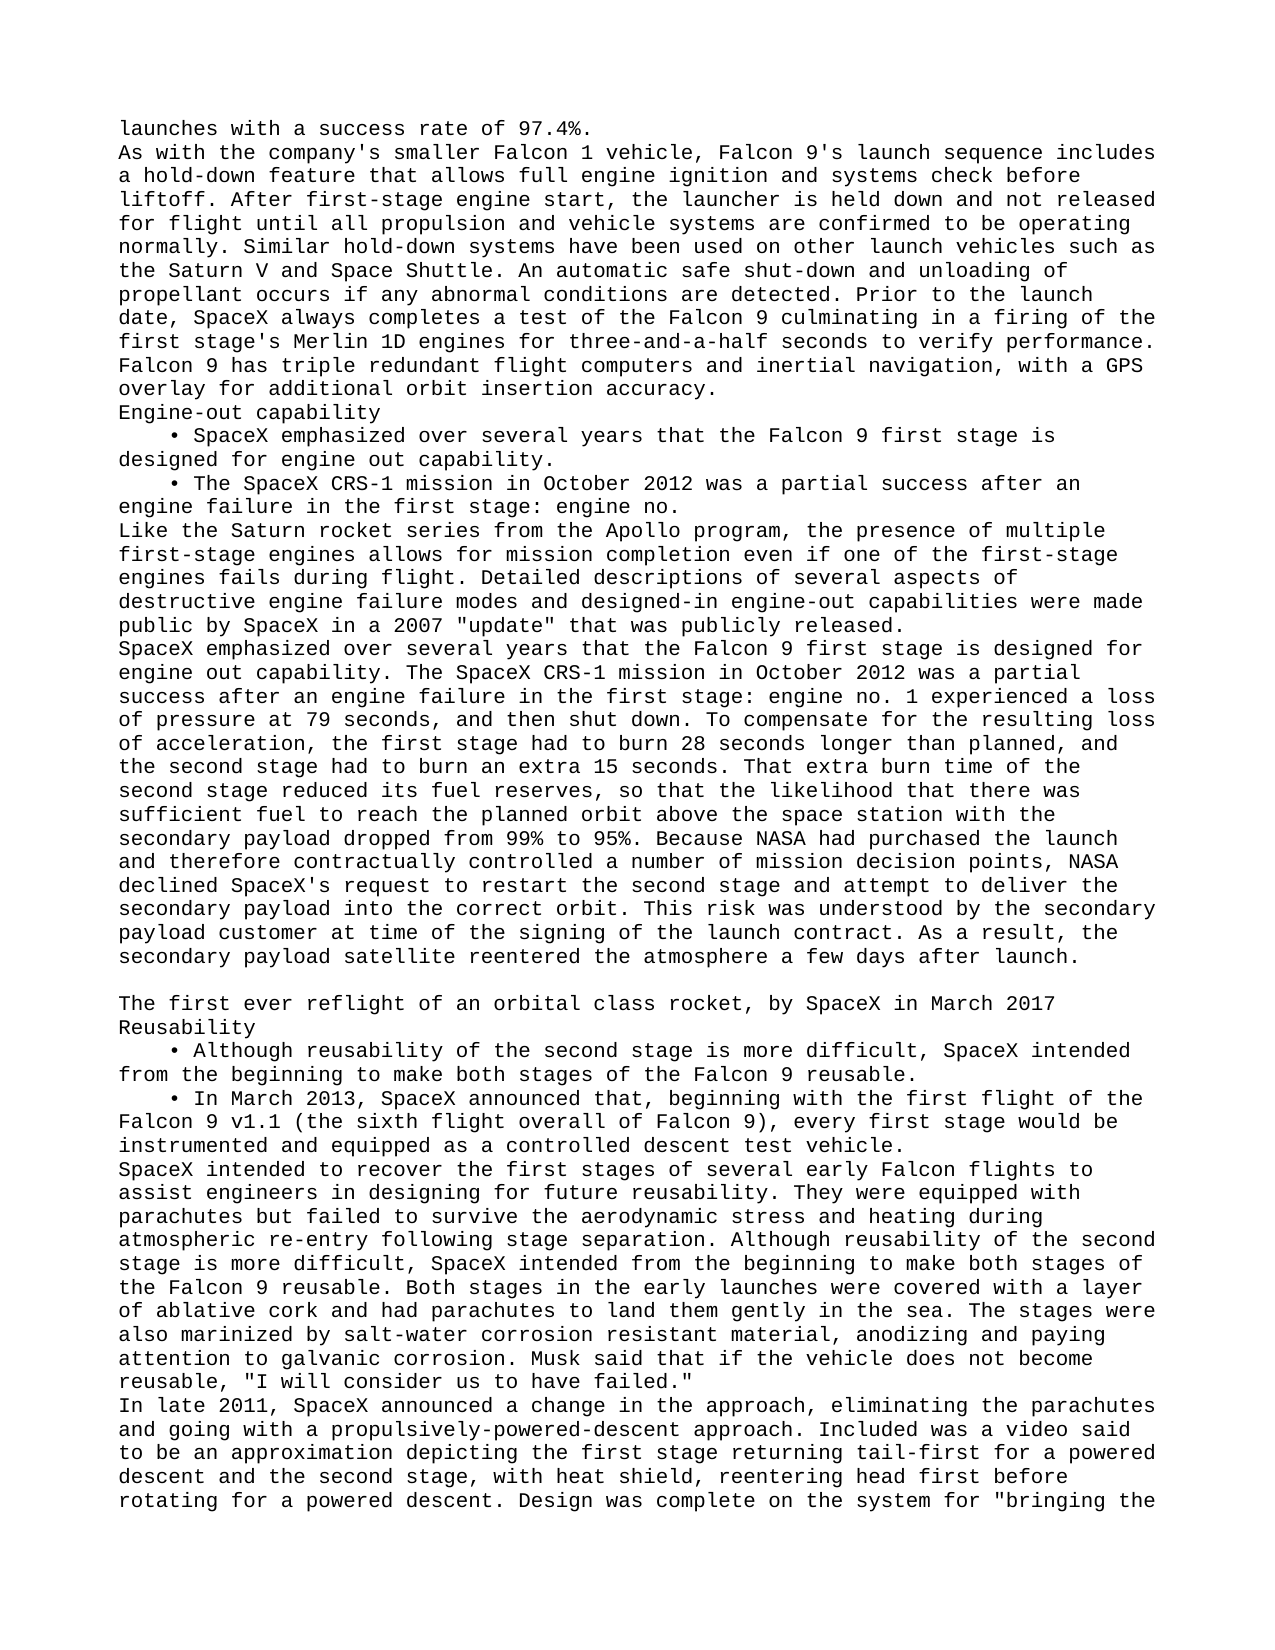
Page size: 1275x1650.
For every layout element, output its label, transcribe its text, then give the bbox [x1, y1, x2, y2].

text The first ever reflight of an orbital class rocket, by SpaceX in March 2017 [118, 993, 1157, 1017]
text Falcon 9 has triple redundant flight computers and inertial navigation, with a GPS overlay for additional orbit insertion accuracy. [118, 354, 1157, 402]
text SpaceX intended to recover the first stages of several early Falcon flights to assist engineers in designing for future reusability. They were equipped with parachutes but failed to survive the aerodynamic stress and heating during atmospheric re-entry following stage separation. Although reusability of the second stage is more difficult, SpaceX intended from the beginning to make both stages of the Falcon 9 reusable. Both stages in the early launches were covered with a layer of ablative cork and had parachutes to land them gently in the sea. The stages were also marinized by salt-water corrosion resistant material, anodizing and paying attention to galvanic corrosion. Musk said that if the vehicle does not become reusable, "I will consider us to have failed." [118, 1158, 1157, 1395]
text • Although reusability of the second stage is more difficult, SpaceX intended from the beginning to make both stages of the Falcon 9 reusable. [118, 1040, 1157, 1088]
text Reusability [118, 1017, 1157, 1040]
text • SpaceX emphasized over several years that the Falcon 9 first stage is designed for engine out capability. [118, 426, 1157, 473]
text As with the company's smaller Falcon 1 vehicle, Falcon 9's launch sequence includes a hold-down feature that allows full engine ignition and systems check before liftoff. After first-stage engine start, the launcher is held down and not released for flight until all propulsion and vehicle systems are confirmed to be operating normally. Similar hold-down systems have been used on other launch vehicles such as the Saturn V and Space Shuttle. An automatic safe shut-down and unloading of propellant occurs if any abnormal conditions are detected. Prior to the launch date, SpaceX always completes a test of the Falcon 9 culminating in a firing of the first stage's Merlin 1D engines for three-and-a-half seconds to verify performance. [118, 142, 1157, 354]
text Engine-out capability [118, 402, 1157, 426]
text • In March 2013, SpaceX announced that, beginning with the first flight of the Falcon 9 v1.1 (the sixth flight overall of Falcon 9), every first stage would be instrumented and equipped as a controlled descent test vehicle. [118, 1088, 1157, 1158]
text SpaceX emphasized over several years that the Falcon 9 first stage is designed for engine out capability. The SpaceX CRS-1 mission in October 2012 was a partial success after an engine failure in the first stage: engine no. 1 experienced a loss of pressure at 79 seconds, and then shut down. To compensate for the resulting loss of acceleration, the first stage had to burn 28 seconds longer than planned, and the second stage had to burn an extra 15 seconds. That extra burn time of the second stage reduced its fuel reserves, so that the likelihood that there was sufficient fuel to reach the planned orbit above the space station with the secondary payload dropped from 99% to 95%. Because NASA had purchased the launch and therefore contractually controlled a number of mission decision points, NASA declined SpaceX's request to restart the second stage and attempt to deliver the secondary payload into the correct orbit. This risk was understood by the secondary payload customer at time of the signing of the launch contract. As a result, the secondary payload satellite reentered the atmosphere a few days after launch. [118, 638, 1157, 969]
text • The SpaceX CRS-1 mission in October 2012 was a partial success after an engine failure in the first stage: engine no. [118, 473, 1157, 520]
text In late 2011, SpaceX announced a change in the approach, eliminating the parachutes and going with a propulsively-powered-descent approach. Included was a video said to be an approximation depicting the first stage returning tail-first for a powered descent and the second stage, with heat shield, reentering head first before rotating for a powered descent. Design was complete on the system for "bringing the [118, 1395, 1157, 1513]
text Like the Saturn rocket series from the Apollo program, the presence of multiple first-stage engines allows for mission completion even if one of the first-stage engines fails during flight. Detailed descriptions of several aspects of destructive engine failure modes and designed-in engine-out capabilities were made public by SpaceX in a 2007 "update" that was publicly released. [118, 520, 1157, 638]
text launches with a success rate of 97.4%. [118, 118, 1157, 142]
